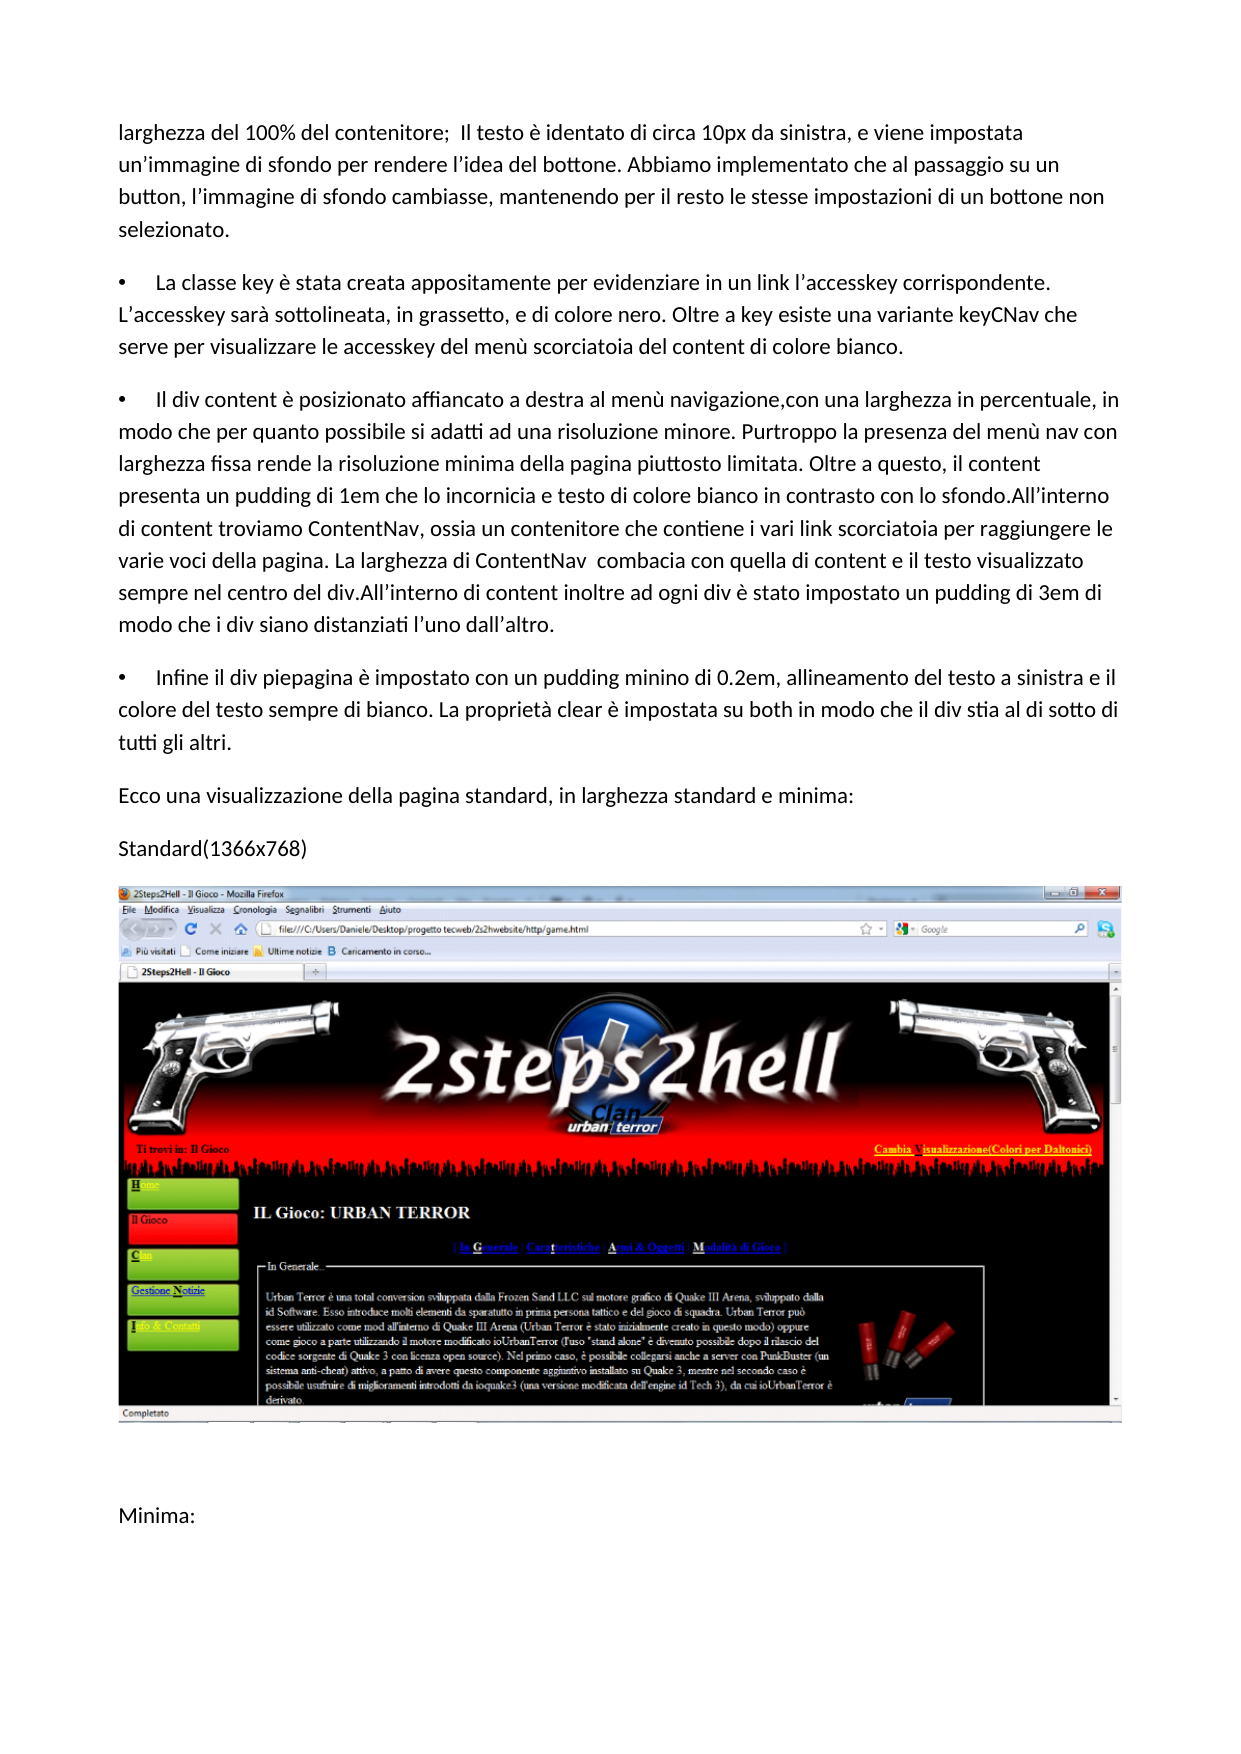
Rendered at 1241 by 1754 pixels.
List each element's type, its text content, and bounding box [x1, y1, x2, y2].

list Il div content è posizionato affiancato a destra al menù navigazione,con una larghezza in percentuale, in modo che per quanto possibile si adatti ad una risoluzione minore. Purtroppo la presenza del menù nav con larghezza fissa rende la risoluzione minima della pagina piuttosto limitata. Oltre a questo, il content presenta un pudding di 1em che lo incornicia e testo di colore bianco in contrasto con lo sfondo.All’interno di content troviamo ContentNav, ossia un contenitore che contiene i vari link scorciatoia per raggiungere le varie voci della pagina. La larghezza di ContentNav combacia con quella di content e il testo visualizzato sempre nel centro del div.All’interno di content inoltre ad ogni div è stato impostato un pudding di 3em di modo che i div siano distanziati l’uno dall’altro. [81, 385, 1122, 638]
list larghezza del 100% del contenitore; Il testo è identato di circa 10px da sinistra, e viene impostata un’immagine di sfondo per rendere l’idea del bottone. Abbiamo implementato che al passaggio su un button, l’immagine di sfondo cambiasse, mantenendo per il resto le stesse impostazioni di un bottone non selezionato. [81, 118, 1122, 243]
text Standard(1366x768) [118, 834, 1122, 862]
list La classe key è stata creata appositamente per evidenziare in un link l’accesskey corrispondente. L’accesskey sarà sottolineata, in grassetto, e di colore nero. Oltre a key esiste una variante keyCNav che serve per visualizzare le accesskey del menù scorciatoia del content di colore bianco. [81, 268, 1122, 360]
text Ecco una visualizzazione della pagina standard, in larghezza standard e minima: [118, 781, 1122, 809]
list Infine il div piepagina è impostato con un pudding minino di 0.2em, allineamento del testo a sinistra e il colore del testo sempre di bianco. La proprietà clear è impostata su both in modo che il div stia al di sotto di tutti gli altri. [81, 663, 1122, 756]
text Minima: [118, 1501, 1122, 1529]
